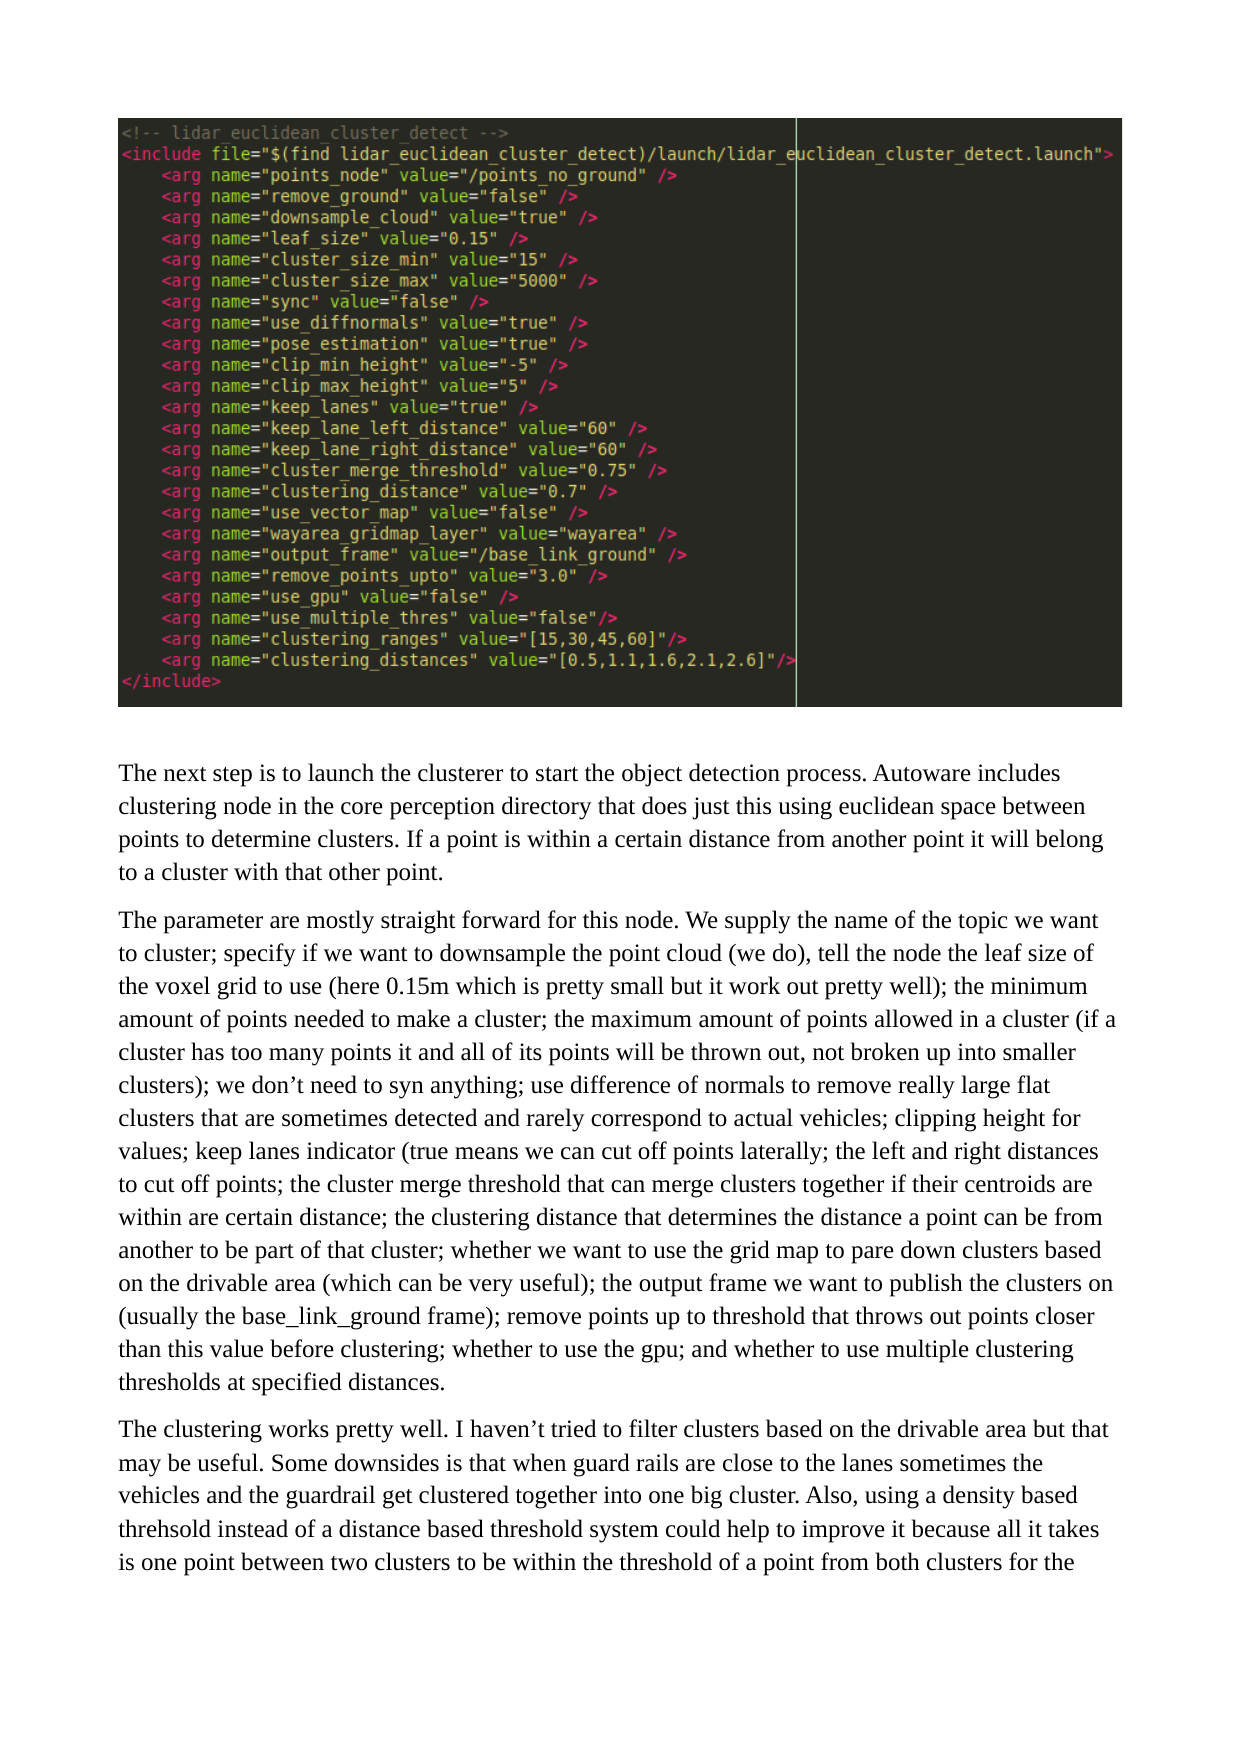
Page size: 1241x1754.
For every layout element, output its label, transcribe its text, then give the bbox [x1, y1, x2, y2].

picture [118, 118, 1123, 707]
text The next step is to launch the clusterer to start the object detection process. Autoware includes clustering node in the core perception directory that does just this using euclidean space between points to determine clusters. If a point is within a certain distance from another point it will belong to a cluster with that other point. [118, 758, 1122, 886]
text The clustering works pretty well. I haven’t tried to filter clusters based on the drivable area but that may be useful. Some downsides is that when guard rails are close to the lanes sometimes the vehicles and the guardrail get clustered together into one big cluster. Also, using a density based threhsold instead of a distance based threshold system could help to improve it because all it takes is one point between two clusters to be within the threshold of a point from both clusters for the [118, 1414, 1122, 1575]
text The parameter are mostly straight forward for this node. We supply the name of the topic we want to cluster; specify if we want to downsample the point cloud (we do), tell the node the leaf size of the voxel grid to use (here 0.15m which is pretty small but it work out pretty well); the minimum amount of points needed to make a cluster; the maximum amount of points allowed in a cluster (if a cluster has too many points it and all of its points will be thrown out, not broken up into smaller clusters); we don’t need to syn anything; use difference of normals to remove really large flat clusters that are sometimes detected and rarely correspond to actual vehicles; clipping height for values; keep lanes indicator (true means we can cut off points laterally; the left and right distances to cut off points; the cluster merge threshold that can merge clusters together if their centroids are within are certain distance; the clustering distance that determines the distance a point can be from another to be part of that cluster; whether we want to use the grid map to pare down clusters based on the drivable area (which can be very useful); the output frame we want to publish the clusters on (usually the base_link_ground frame); remove points up to threshold that throws out points closer than this value before clustering; whether to use the gpu; and whether to use multiple clustering thresholds at specified distances. [118, 905, 1122, 1396]
